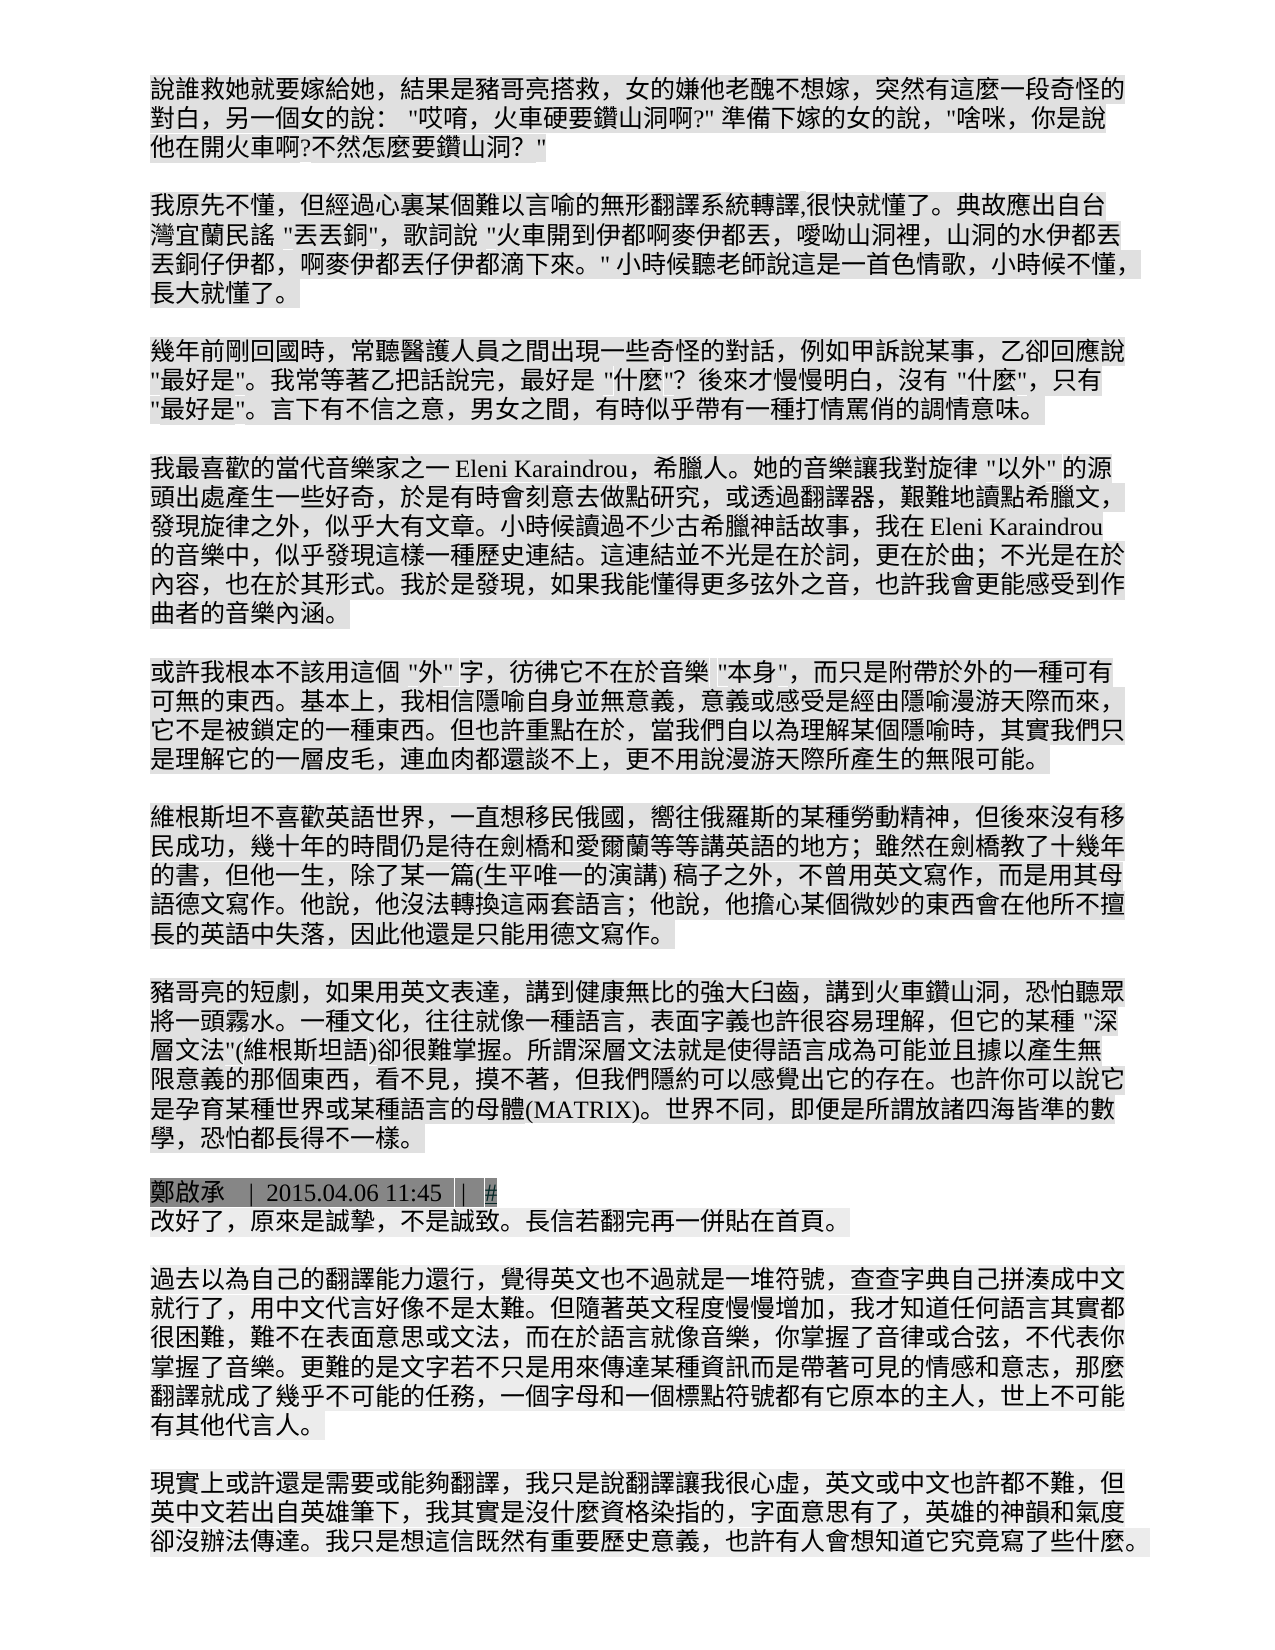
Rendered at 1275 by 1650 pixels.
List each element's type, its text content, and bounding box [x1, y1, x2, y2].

text 改好了，原來是誠摯，不是誠致。長信若翻完再一併貼在首頁。 過去以為自己的翻譯能力還行，覺得英文也不過就是一堆符號，查查字典自己拼湊成中文就行了，用中文代言好像不是太難。但隨著英文程度慢慢增加，我才知道任何語言其實都很困難，難不在表面意思或文法，而在於語言就像音樂，你掌握了音律或合弦，不代表你掌握了音樂。更難的是文字若不只是用來傳達某種資訊而是帶著可見的情感和意志，那麼翻譯就成了幾乎不可能的任務，一個字母和一個標點符號都有它原本的主人，世上不可能有其他代言人。 現實上或許還是需要或能夠翻譯，我只是說翻譯讓我很心虛，英文或中文也許都不難，但英中文若出自英雄筆下，我其實是沒什麼資格染指的，字面意思有了，英雄的神韻和氣度卻沒辦法傳達。我只是想這信既然有重要歷史意義，也許有人會想知道它究竟寫了些什麼。但如果有英文高手發現我哪裡翻錯或寫錯字了，拜託請出手解圍一下，畢竟我連中文都會打錯。 啟承 [150, 1207, 1125, 1557]
text 昨天豬哥亮的短劇裏出現一些奇怪的對話，我原先不懂，但經過心裏某個難以言喻的無形翻譯系統轉譯,很快就懂了。短劇中，一個阿伯被誤以為要娶一位阿嬤，那個阿嬤是男扮女裝，節目故意要把 "她" 塑造成一個沒水準的醜八怪，所以阿伯的朋友問阿伯說， "你臼齒一定很勇哦"。這話我每個字都懂，但不懂為何有此一問，後來明白了，原來意思是說你一定是饑不擇食，連這種醜八怪你也啃得下去？連這種醜八怪，"你也會有 "性" 趣？" 之意。 在同一個節目中的另一齣短劇，嘉慶君遊台灣，也有類似情節。一個女的，因為對天發誓說誰救她就要嫁給她，結果是豬哥亮搭救，女的嫌他老醜不想嫁，突然有這麼一段奇怪的對白，另一個女的說： "哎唷，火車硬要鑽山洞啊?" 準備下嫁的女的說，"啥咪，你是說他在開火車啊?不然怎麼要鑽山洞？" 我原先不懂，但經過心裏某個難以言喻的無形翻譯系統轉譯,很快就懂了。典故應出自台灣宜蘭民謠 "丟丟銅"，歌詞說 "火車開到伊都啊麥伊都丟，噯呦山洞裡，山洞的水伊都丟丟銅仔伊都，啊麥伊都丟仔伊都滴下來。" 小時候聽老師說這是一首色情歌，小時候不懂，長大就懂了。 幾年前剛回國時，常聽醫護人員之間出現一些奇怪的對話，例如甲訴說某事，乙卻回應說 "最好是"。我常等著乙把話說完，最好是 "什麼"？後來才慢慢明白，沒有 "什麼"，只有 "最好是"。言下有不信之意，男女之間，有時似乎帶有一種打情罵俏的調情意味。 我最喜歡的當代音樂家之一Eleni Karaindrou，希臘人。她的音樂讓我對旋律 "以外" 的源頭出處產生一些好奇，於是有時會刻意去做點研究，或透過翻譯器，艱難地讀點希臘文，發現旋律之外，似乎大有文章。小時候讀過不少古希臘神話故事，我在Eleni Karaindrou的音樂中，似乎發現這樣一種歷史連結。這連結並不光是在於詞，更在於曲；不光是在於內容，也在於其形式。我於是發現，如果我能懂得更多弦外之音，也許我會更能感受到作曲者的音樂內涵。 或許我根本不該用這個 "外" 字，彷彿它不在於音樂 "本身"，而只是附帶於外的一種可有可無的東西。基本上，我相信隱喻自身並無意義，意義或感受是經由隱喻漫游天際而來，它不是被鎖定的一種東西。但也許重點在於，當我們自以為理解某個隱喻時，其實我們只是理解它的一層皮毛，連血肉都還談不上，更不用說漫游天際所產生的無限可能。 維根斯坦不喜歡英語世界，一直想移民俄國，嚮往俄羅斯的某種勞動精神，但後來沒有移民成功，幾十年的時間仍是待在劍橋和愛爾蘭等等講英語的地方；雖然在劍橋教了十幾年的書，但他一生，除了某一篇(生平唯一的演講) 稿子之外，不曾用英文寫作，而是用其母語德文寫作。他說，他沒法轉換這兩套語言；他說，他擔心某個微妙的東西會在他所不擅長的英語中失落，因此他還是只能用德文寫作。 豬哥亮的短劇，如果用英文表達，講到健康無比的強大臼齒，講到火車鑽山洞，恐怕聽眾將一頭霧水。一種文化，往往就像一種語言，表面字義也許很容易理解，但它的某種 "深層文法"(維根斯坦語)卻很難掌握。所謂深層文法就是使得語言成為可能並且據以產生無限意義的那個東西，看不見，摸不著，但我們隱約可以感覺出它的存在。也許你可以說它是孕育某種世界或某種語言的母體(MATRIX)。世界不同，即便是所謂放諸四海皆準的數學，恐怕都長得不一樣。 [150, 75, 1125, 1153]
text 鄭啟承 | 2015.04.06 11:45 | # [150, 1178, 1125, 1207]
